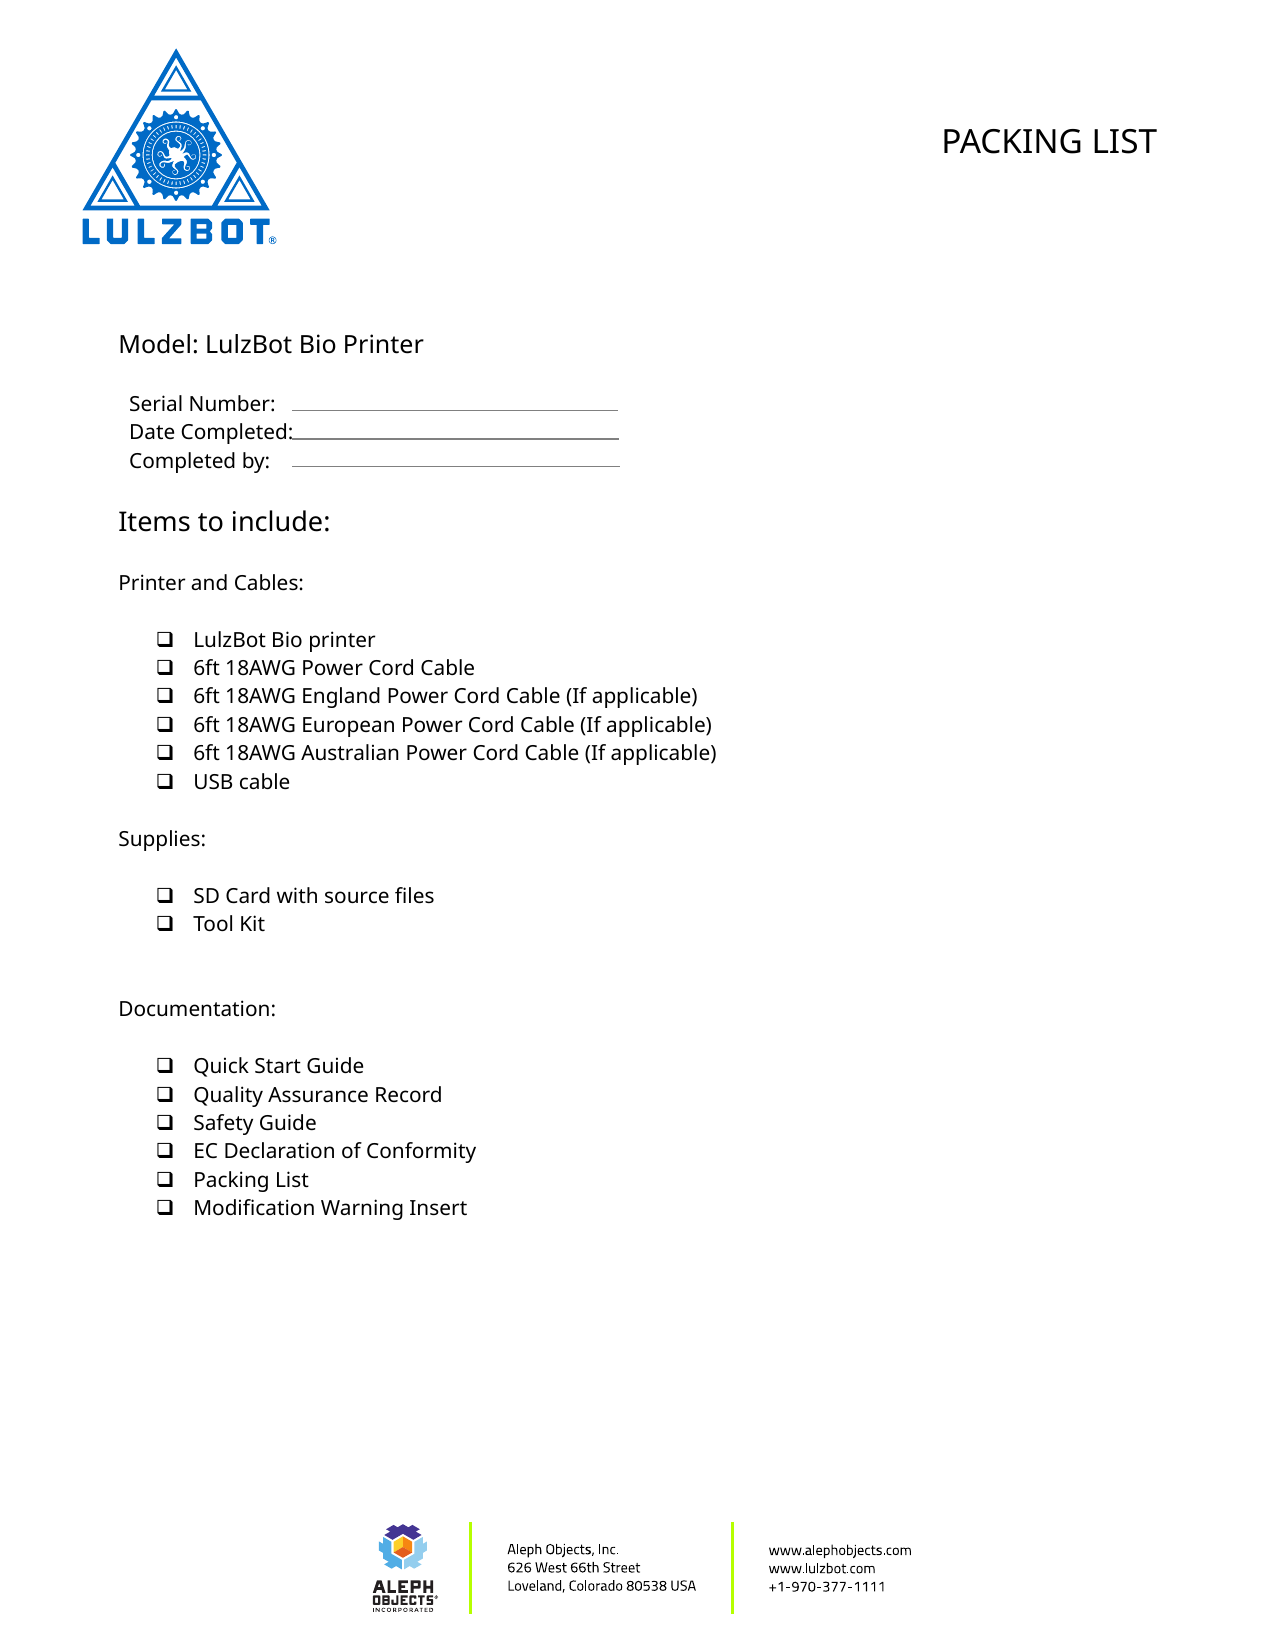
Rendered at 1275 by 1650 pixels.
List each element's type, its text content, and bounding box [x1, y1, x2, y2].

text Documentation: [118, 994, 1176, 1023]
list 6ft 18AWG Australian Power Cord Cable (If applicable) [156, 738, 1157, 767]
list Quick Start Guide [156, 1051, 1157, 1080]
text Printer and Cables: [118, 568, 1157, 596]
list USB cable [156, 767, 1157, 795]
text Date Completed: [118, 417, 1157, 446]
list SD Card with source files [156, 881, 1157, 909]
list Safety Guide [156, 1108, 1157, 1137]
list 6ft 18AWG European Power Cord Cable (If applicable) [156, 710, 1157, 738]
text Serial Number: [118, 389, 1157, 417]
list Modification Warning Insert [156, 1193, 1157, 1222]
list 6ft 18AWG England Power Cord Cable (If applicable) [156, 682, 1157, 710]
text Supplies: [118, 824, 1176, 852]
list EC Declaration of Conformity [156, 1137, 1157, 1165]
text Items to include: [118, 503, 1157, 539]
list Packing List [156, 1165, 1157, 1193]
list 6ft 18AWG Power Cord Cable [156, 653, 1157, 682]
list LulzBot Bio printer [156, 625, 1176, 653]
list Quality Assurance Record [156, 1080, 1157, 1108]
list Tool Kit [156, 909, 1157, 938]
text Model: LulzBot Bio Printer [118, 326, 1157, 360]
text Completed by: [118, 446, 1157, 474]
